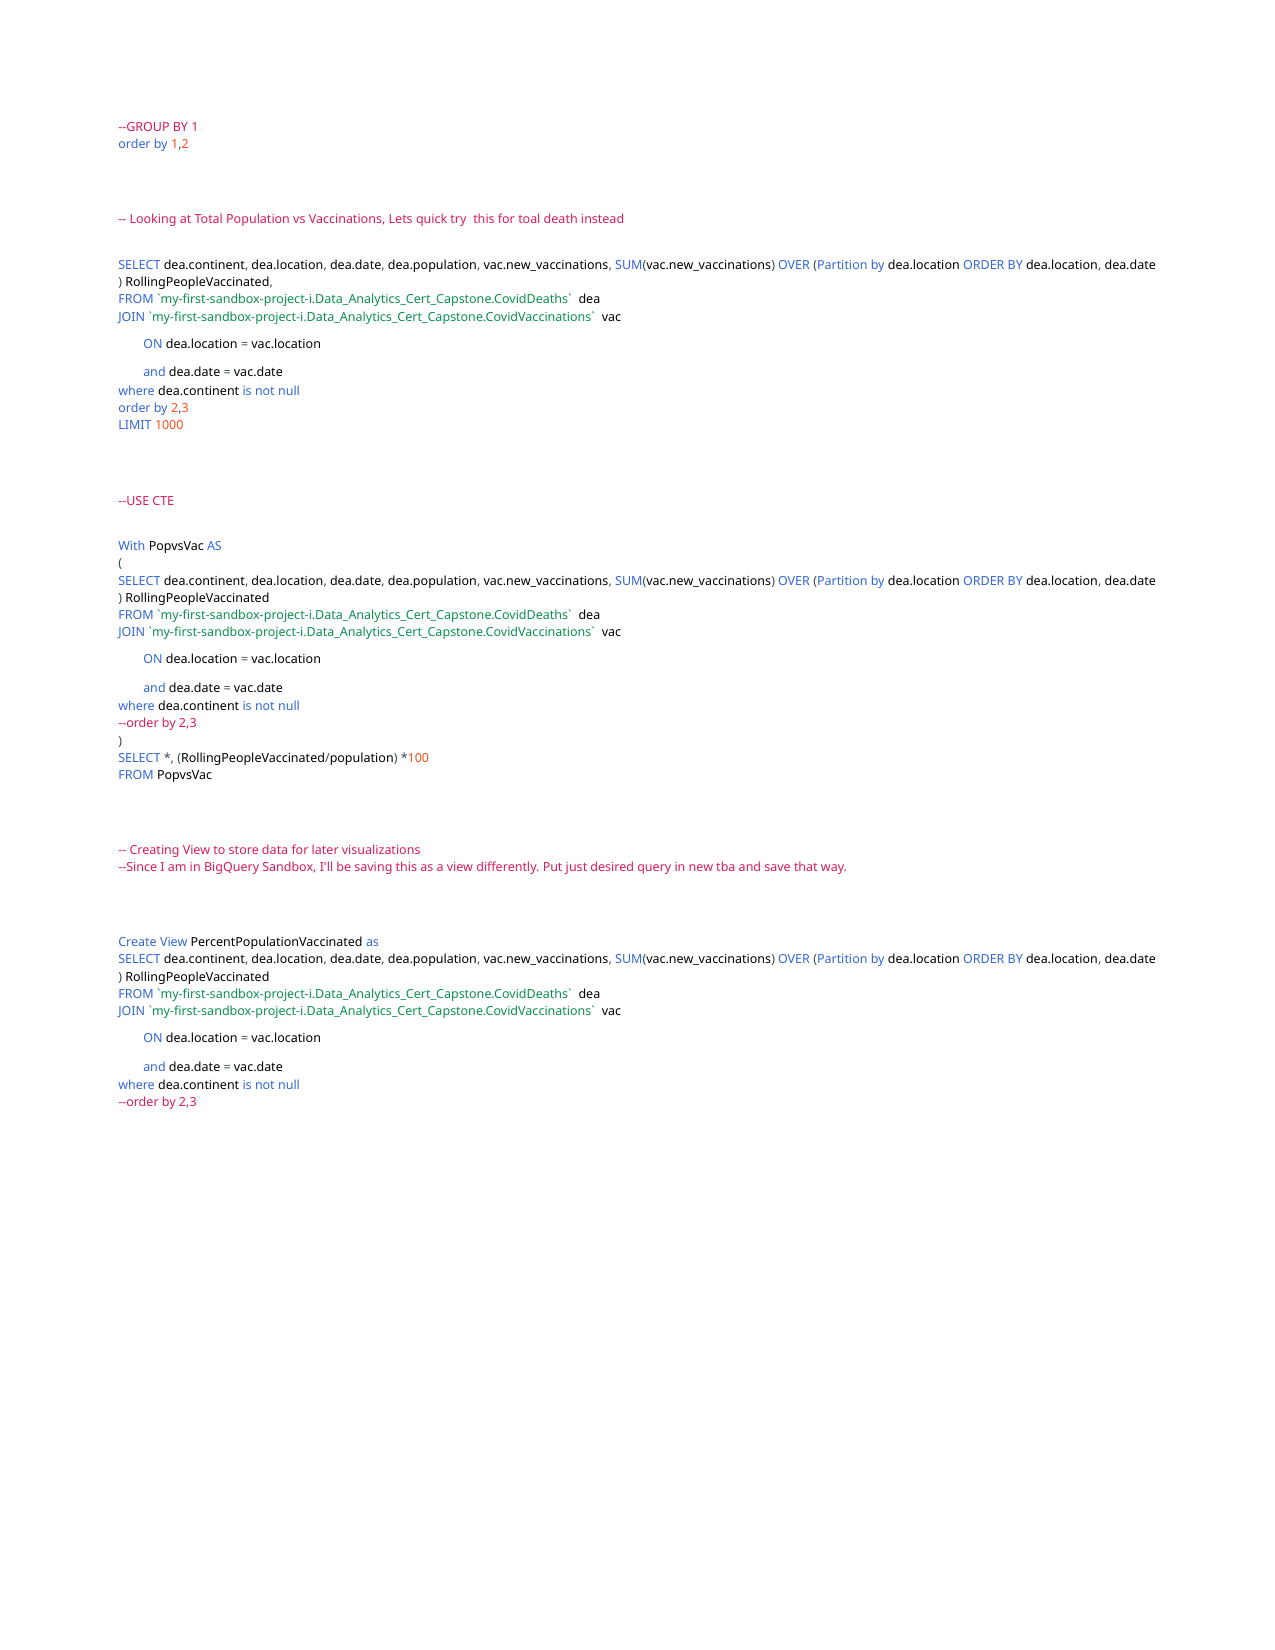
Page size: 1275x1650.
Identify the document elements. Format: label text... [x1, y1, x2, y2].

text where dea.continent is not null [118, 1076, 1157, 1093]
text --Since I am in BigQuery Sandbox, I'll be saving this as a view differently. Put just desired query in new tba and save that way. [118, 858, 1157, 875]
text ) [118, 732, 1157, 749]
text SELECT *, (RollingPeopleVaccinated/population) *100 [118, 749, 1157, 766]
text ON dea.location = vac.location [118, 325, 1157, 353]
text FROM `my-first-sandbox-project-i.Data_Analytics_Cert_Capstone.CovidDeaths` dea [118, 606, 1157, 623]
text LIMIT 1000 [118, 416, 1157, 433]
text JOIN `my-first-sandbox-project-i.Data_Analytics_Cert_Capstone.CovidVaccinations` vac [118, 623, 1157, 640]
text JOIN `my-first-sandbox-project-i.Data_Analytics_Cert_Capstone.CovidVaccinations` vac [118, 308, 1157, 325]
text --GROUP BY 1 [118, 118, 1157, 135]
text -- Creating View to store data for later visualizations [118, 841, 1157, 858]
text FROM `my-first-sandbox-project-i.Data_Analytics_Cert_Capstone.CovidDeaths` dea [118, 985, 1157, 1002]
text and dea.date = vac.date [118, 1048, 1157, 1076]
text ON dea.location = vac.location [118, 1019, 1157, 1048]
text --order by 2,3 [118, 714, 1157, 732]
text SELECT dea.continent, dea.location, dea.date, dea.population, vac.new_vaccinations, SUM(vac.new_vaccinations) OVER (Partition by dea.location ORDER BY dea.location, dea.date ) RollingPeopleVaccinated, [118, 256, 1157, 291]
text ( [118, 554, 1157, 572]
text --USE CTE [118, 492, 1157, 509]
text FROM PopvsVac [118, 766, 1157, 783]
text With PopvsVac AS [118, 537, 1157, 554]
text -- Looking at Total Population vs Vaccinations, Lets quick try this for toal death instead [118, 211, 1157, 228]
text JOIN `my-first-sandbox-project-i.Data_Analytics_Cert_Capstone.CovidVaccinations` vac [118, 1002, 1157, 1019]
text Create View PercentPopulationVaccinated as [118, 933, 1157, 951]
text ON dea.location = vac.location [118, 640, 1157, 669]
text --order by 2,3 [118, 1093, 1157, 1111]
text FROM `my-first-sandbox-project-i.Data_Analytics_Cert_Capstone.CovidDeaths` dea [118, 291, 1157, 308]
text and dea.date = vac.date [118, 669, 1157, 697]
text SELECT dea.continent, dea.location, dea.date, dea.population, vac.new_vaccinations, SUM(vac.new_vaccinations) OVER (Partition by dea.location ORDER BY dea.location, dea.date ) RollingPeopleVaccinated [118, 572, 1157, 606]
text where dea.continent is not null [118, 697, 1157, 714]
text order by 1,2 [118, 135, 1157, 152]
text SELECT dea.continent, dea.location, dea.date, dea.population, vac.new_vaccinations, SUM(vac.new_vaccinations) OVER (Partition by dea.location ORDER BY dea.location, dea.date ) RollingPeopleVaccinated [118, 951, 1157, 985]
text order by 2,3 [118, 399, 1157, 416]
text and dea.date = vac.date [118, 353, 1157, 382]
text where dea.continent is not null [118, 382, 1157, 399]
